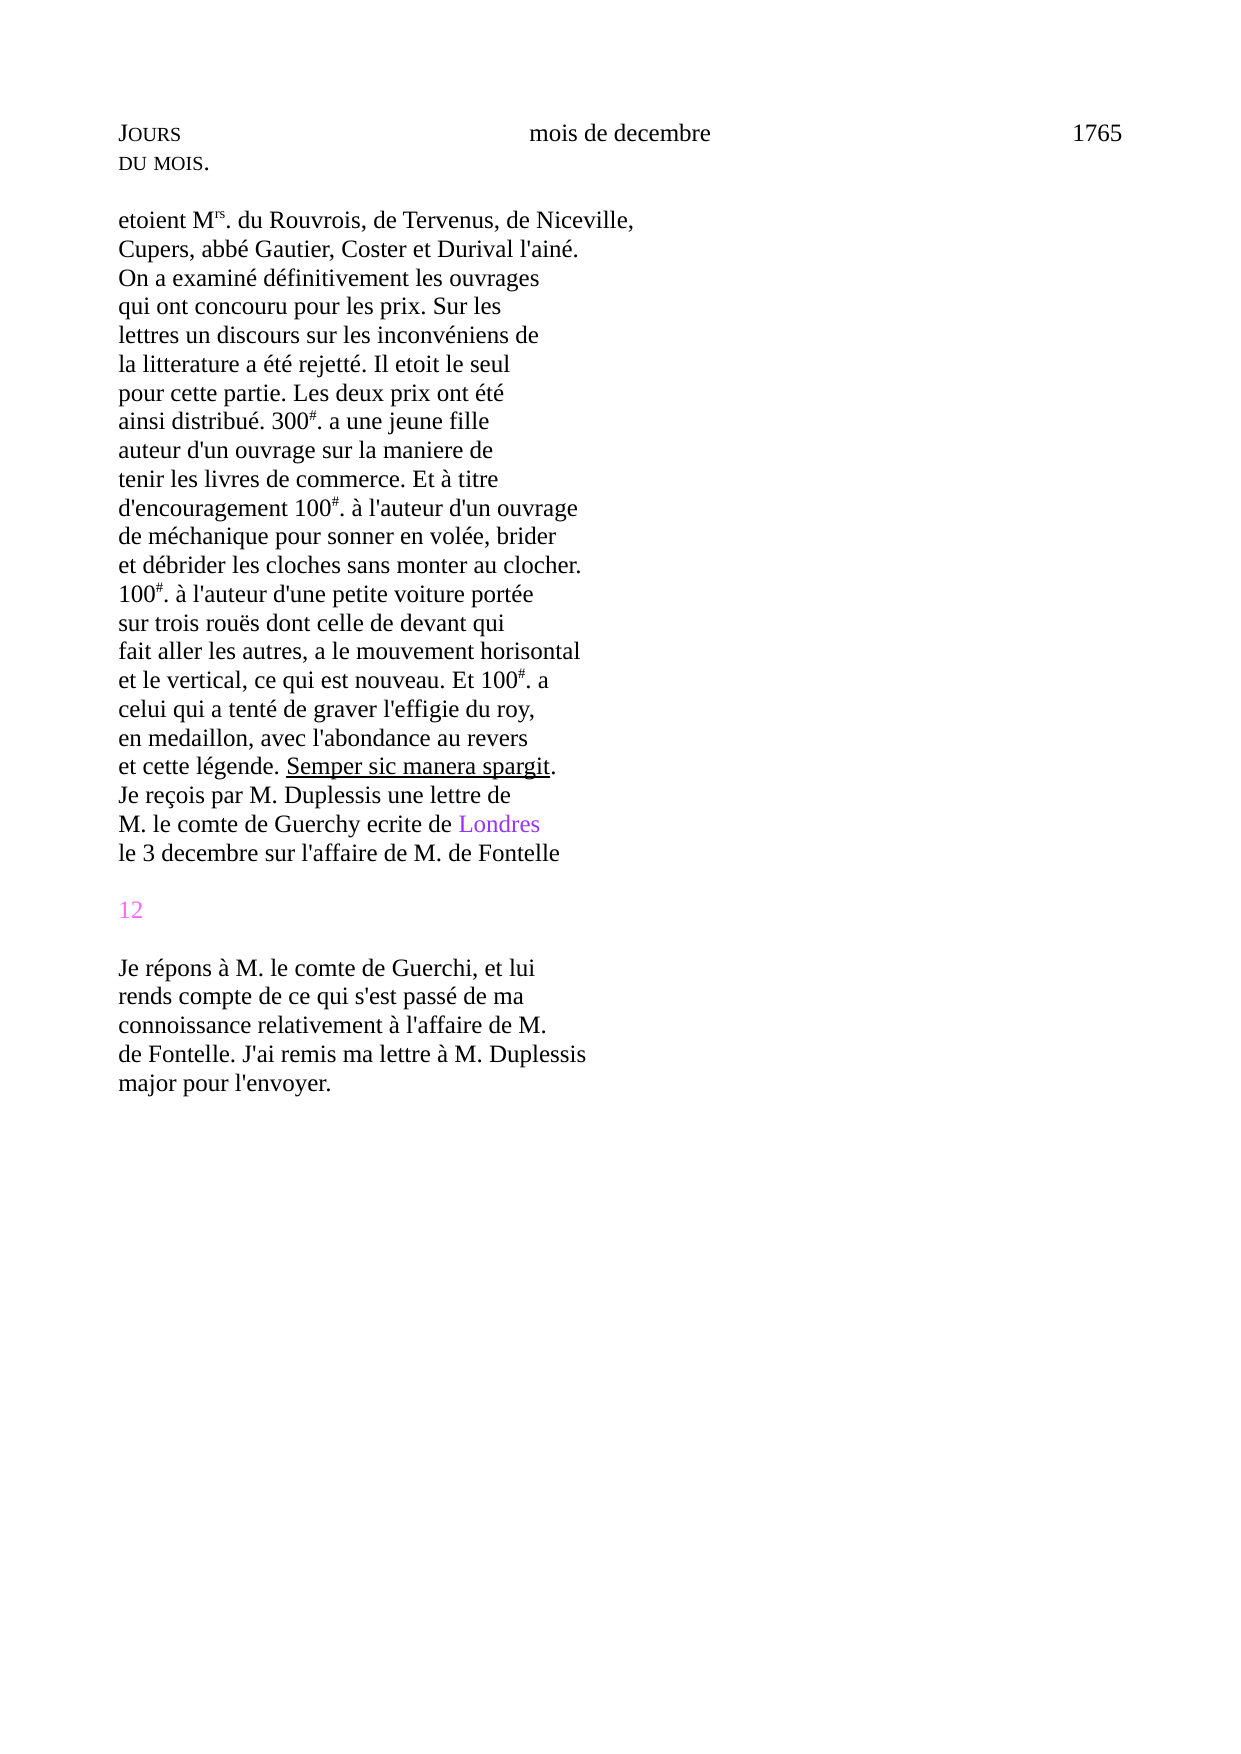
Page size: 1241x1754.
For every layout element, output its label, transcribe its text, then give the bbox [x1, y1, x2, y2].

text 12 Je répons à M. le comte de Guerchi, et lui rends compte de ce qui s'est passé de ma connoissance relativement à l'affaire de M. de Fontelle. J'ai remis ma lettre à M. Duplessis major pour l'envoyer. [118, 895, 1122, 1096]
text Je reçois par M. Duplessis une lettre de M. le comte de Guerchy ecrite de Londres le 3 decembre sur l'affaire de M. de Fontelle [118, 780, 1122, 895]
text etoient Mrs. du Rouvrois, de Tervenus, de Niceville, Cupers, abbé Gautier, Coster et Durival l'ainé. On a examiné définitivement les ouvrages qui ont concouru pour les prix. Sur les lettres un discours sur les inconvéniens de la litterature a été rejetté. Il etoit le seul pour cette partie. Les deux prix ont été ainsi distribué. 300#. a une jeune fille auteur d'un ouvrage sur la maniere de tenir les livres de commerce. Et à titre d'encouragement 100#. à l'auteur d'un ouvrage de méchanique pour sonner en volée, brider et débrider les cloches sans monter au clocher. 100#. à l'auteur d'une petite voiture portée sur trois rouës dont celle de devant qui fait aller les autres, a le mouvement horisontal et le vertical, ce qui est nouveau. Et 100#. a celui qui a tenté de graver l'effigie du roy, en medaillon, avec l'abondance au revers et cette légende. Semper sic manera spargit. [118, 205, 1122, 780]
